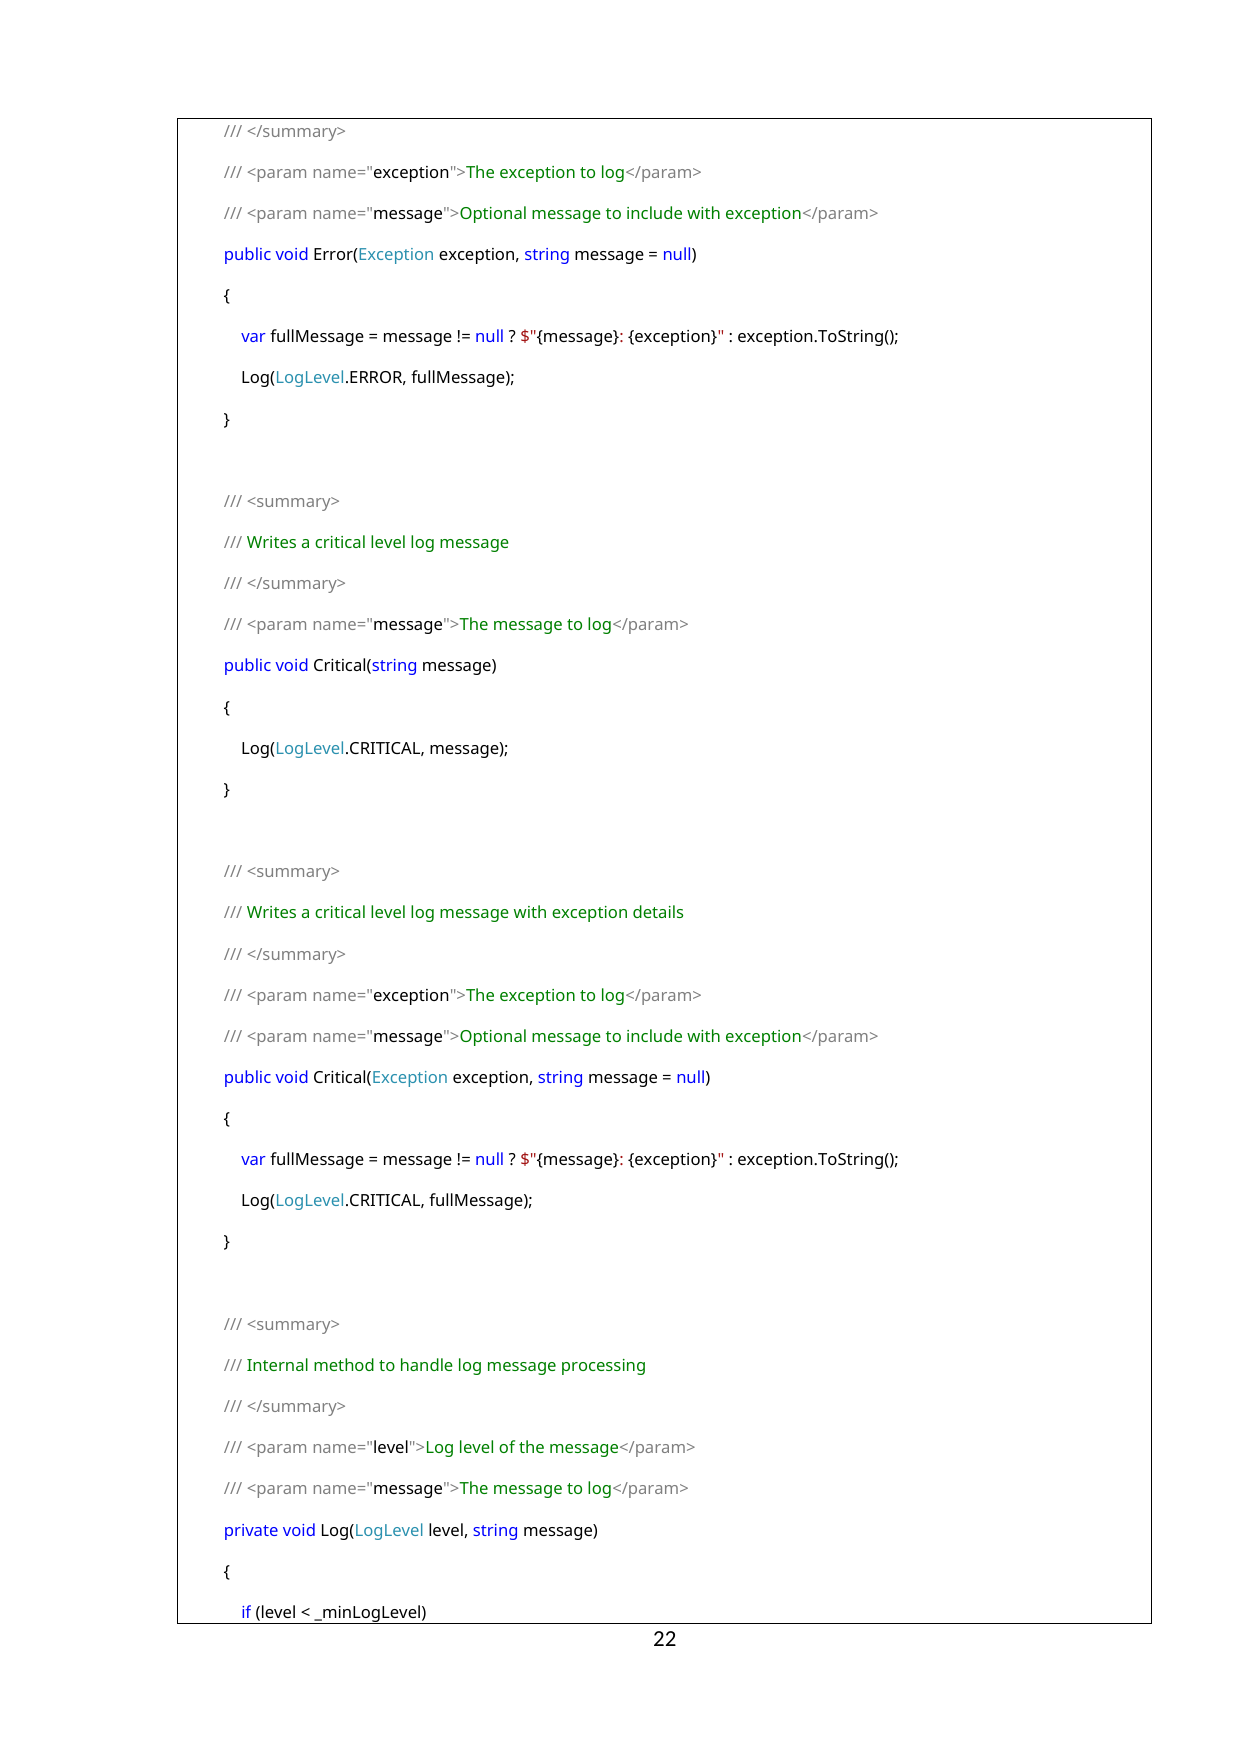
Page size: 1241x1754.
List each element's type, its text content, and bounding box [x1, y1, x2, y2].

table_header /// </summary> /// <param name="exception">The exception to log</param> /// <param name="message">Optional message to include with exception</param> public void Error(Exception exception, string message = null) { var fullMessage = message != null ? $"{message}: {exception}" : exception.ToString(); Log(LogLevel.ERROR, fullMessage); } /// <summary> /// Writes a critical level log message /// </summary> /// <param name="message">The message to log</param> public void Critical(string message) { Log(LogLevel.CRITICAL, message); } /// <summary> /// Writes a critical level log message with exception details /// </summary> /// <param name="exception">The exception to log</param> /// <param name="message">Optional message to include with exception</param> public void Critical(Exception exception, string message = null) { var fullMessage = message != null ? $"{message}: {exception}" : exception.ToString(); Log(LogLevel.CRITICAL, fullMessage); } /// <summary> /// Internal method to handle log message processing /// </summary> /// <param name="level">Log level of the message</param> /// <param name="message">The message to log</param> private void Log(LogLevel level, string message) { if (level < _minLogLevel) [178, 119, 1151, 1623]
